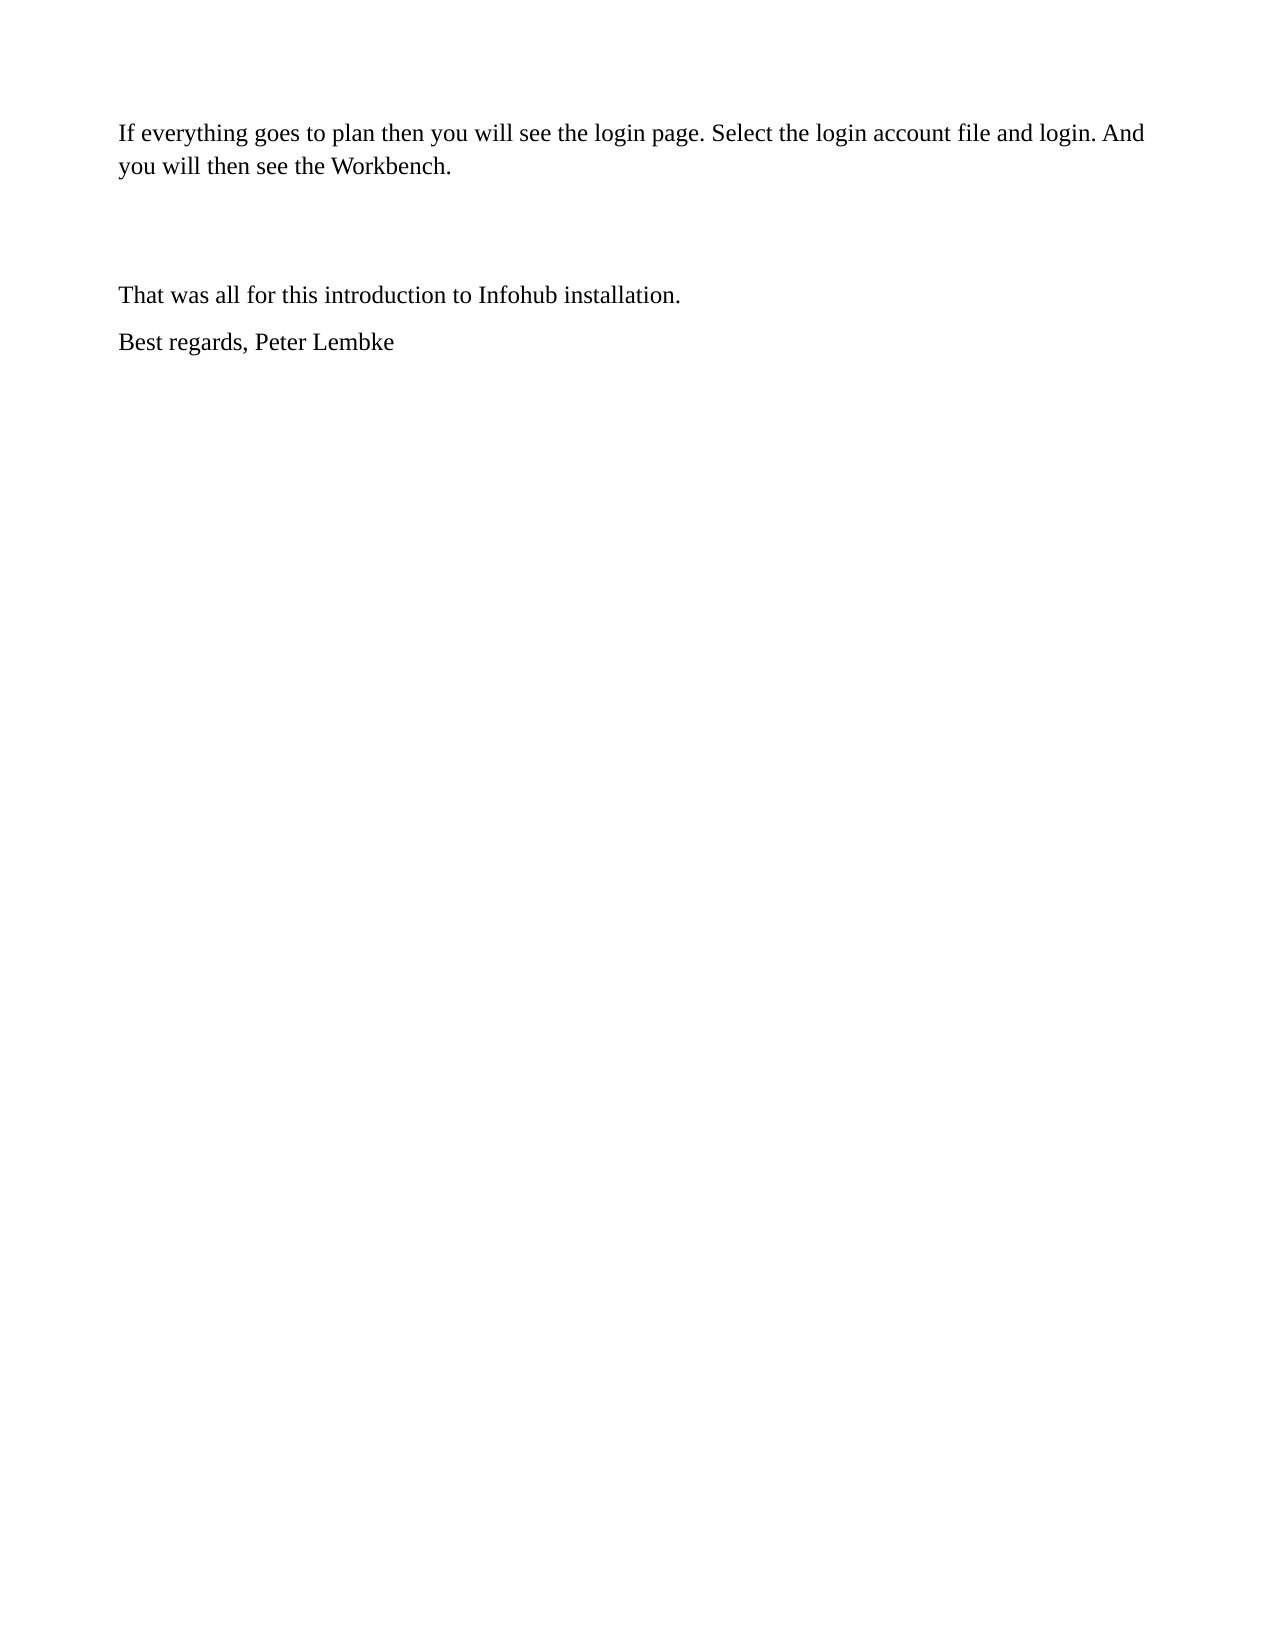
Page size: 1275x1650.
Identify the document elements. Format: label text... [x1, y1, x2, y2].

text That was all for this introduction to Infohub installation. [118, 280, 1157, 309]
text If everything goes to plan then you will see the login page. Select the login account file and login. And you will then see the Workbench. [118, 118, 1157, 180]
text Best regards, Peter Lembke [118, 327, 1157, 356]
